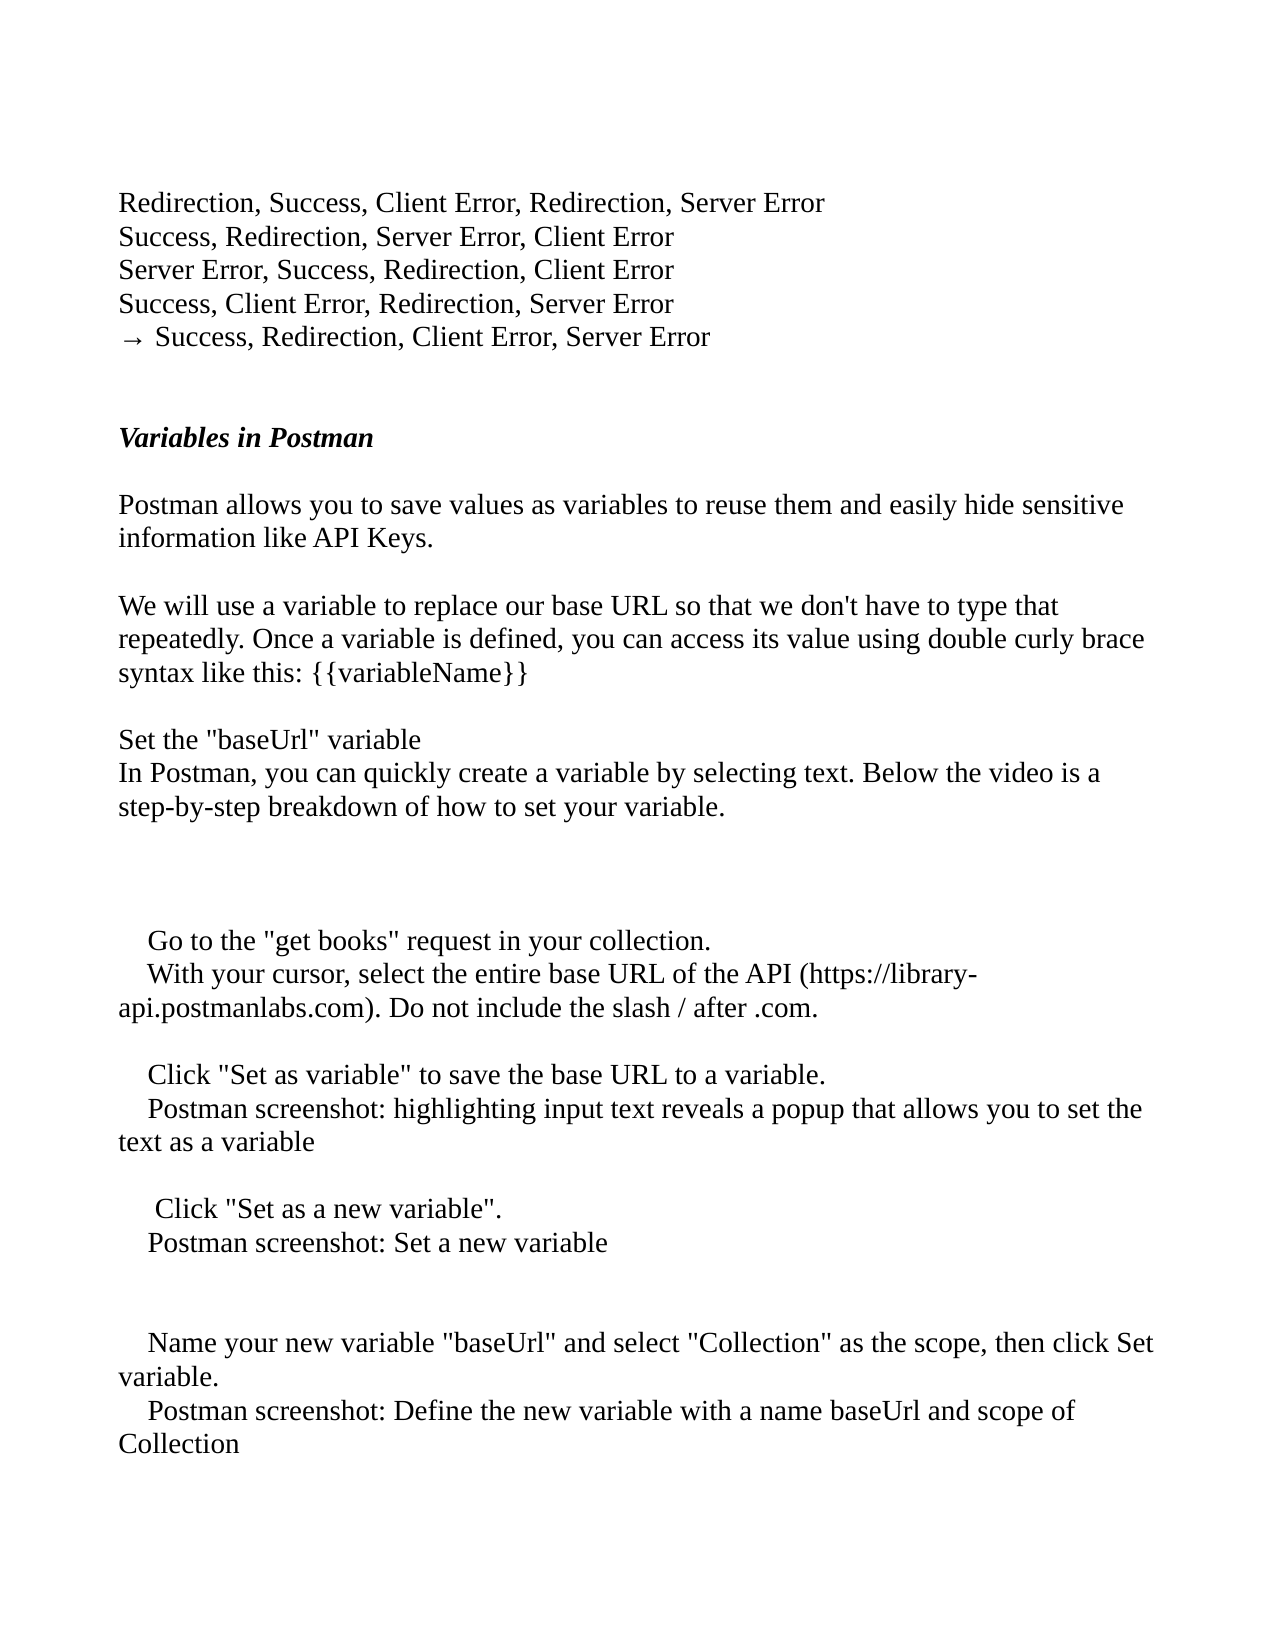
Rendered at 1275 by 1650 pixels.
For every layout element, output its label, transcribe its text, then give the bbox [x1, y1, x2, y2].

text Postman screenshot: Set a new variable [118, 1225, 1157, 1258]
text Click "Set as variable" to save the base URL to a variable. [118, 1057, 1157, 1091]
text With your cursor, select the entire base URL of the API (https://library-api.postmanlabs.com). Do not include the slash / after .com. [118, 957, 1157, 1024]
text Name your new variable "baseUrl" and select "Collection" as the scope, then click Set variable. [118, 1326, 1157, 1393]
text Variables in Postman [118, 420, 1157, 453]
text Postman screenshot: Define the new variable with a name baseUrl and scope of Collection [118, 1393, 1157, 1460]
text Set the "baseUrl" variable [118, 722, 1157, 755]
text Click "Set as a new variable". [118, 1191, 1157, 1225]
text Postman allows you to save values as variables to reuse them and easily hide sensitive information like API Keys. [118, 487, 1157, 554]
text Redirection, Success, Client Error, Redirection, Server Error [118, 185, 1157, 219]
text → Success, Redirection, Client Error, Server Error [118, 319, 1157, 353]
text Success, Client Error, Redirection, Server Error [118, 286, 1157, 319]
text Success, Redirection, Server Error, Client Error [118, 219, 1157, 252]
text We will use a variable to replace our base URL so that we don't have to type that repeatedly. Once a variable is defined, you can access its value using double curly brace syntax like this: {{variableName}} [118, 588, 1157, 688]
text Server Error, Success, Redirection, Client Error [118, 252, 1157, 286]
text In Postman, you can quickly create a variable by selecting text. Below the video is a step-by-step breakdown of how to set your variable. [118, 755, 1157, 822]
text Postman screenshot: highlighting input text reveals a popup that allows you to set the text as a variable [118, 1091, 1157, 1158]
text Go to the "get books" request in your collection. [118, 923, 1157, 957]
